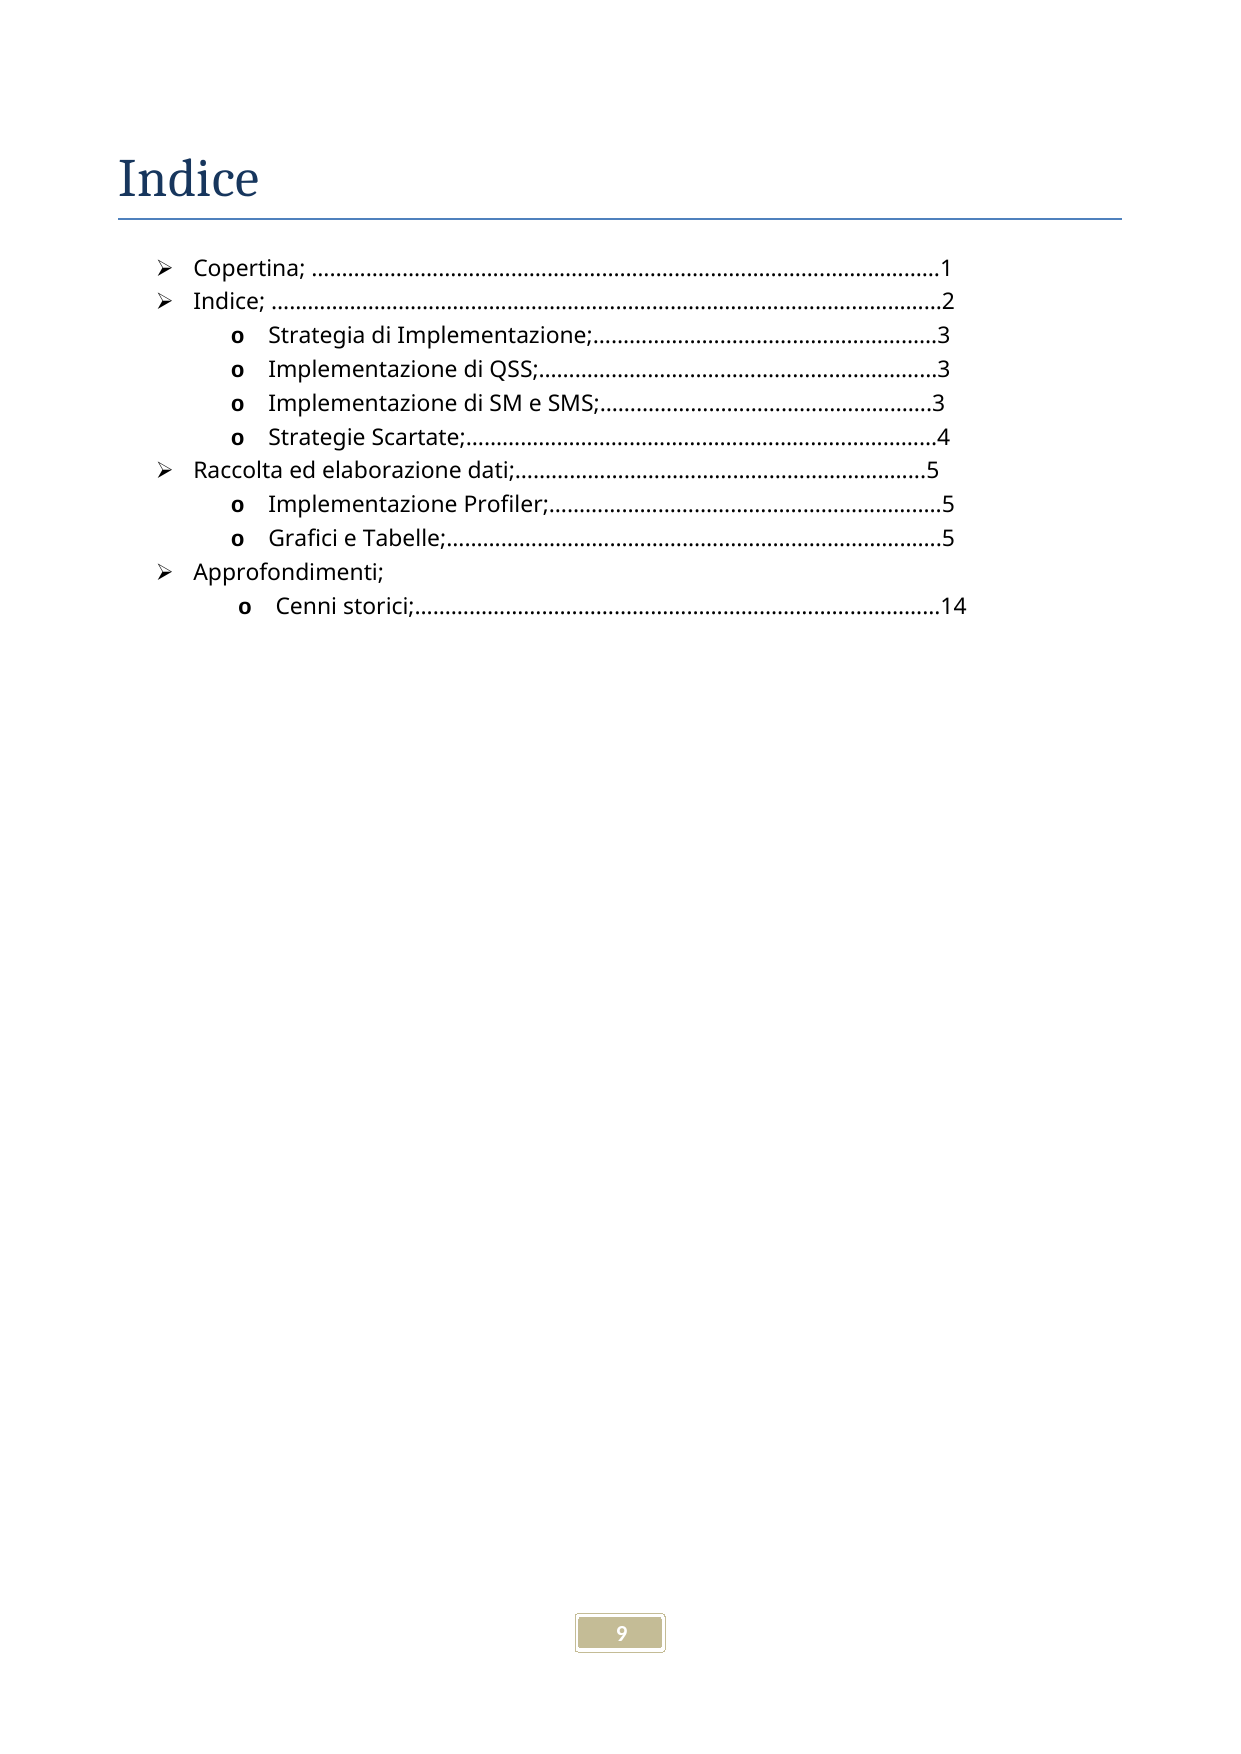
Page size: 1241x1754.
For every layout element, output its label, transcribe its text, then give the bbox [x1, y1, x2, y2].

list Implementazione di SM e SMS;……………………………………………….3 [231, 387, 1122, 418]
list Raccolta ed elaborazione dati;……………………………………………………….....5 [156, 454, 1122, 486]
list Grafici e Tabelle;……………………………………………………………………….5 [231, 522, 1122, 553]
list Strategie Scartate;……………………………………………………………………4 [231, 421, 1122, 452]
title Indice [118, 148, 1122, 218]
list Cenni storici;……………………………………………………………………………14 [238, 590, 1122, 621]
list Approfondimenti; [156, 556, 1122, 587]
list Implementazione Profiler;………………………………………………………..5 [231, 488, 1122, 519]
list Indice; …………………………………………………………………………………………………2 [156, 285, 1122, 317]
list Copertina; …………………………………………………………………………..………………1 [156, 252, 1122, 283]
list Implementazione di QSS;…………………………………………………………3 [231, 353, 1122, 384]
list Strategia di Implementazione;…………………………………………………3 [231, 319, 1122, 350]
